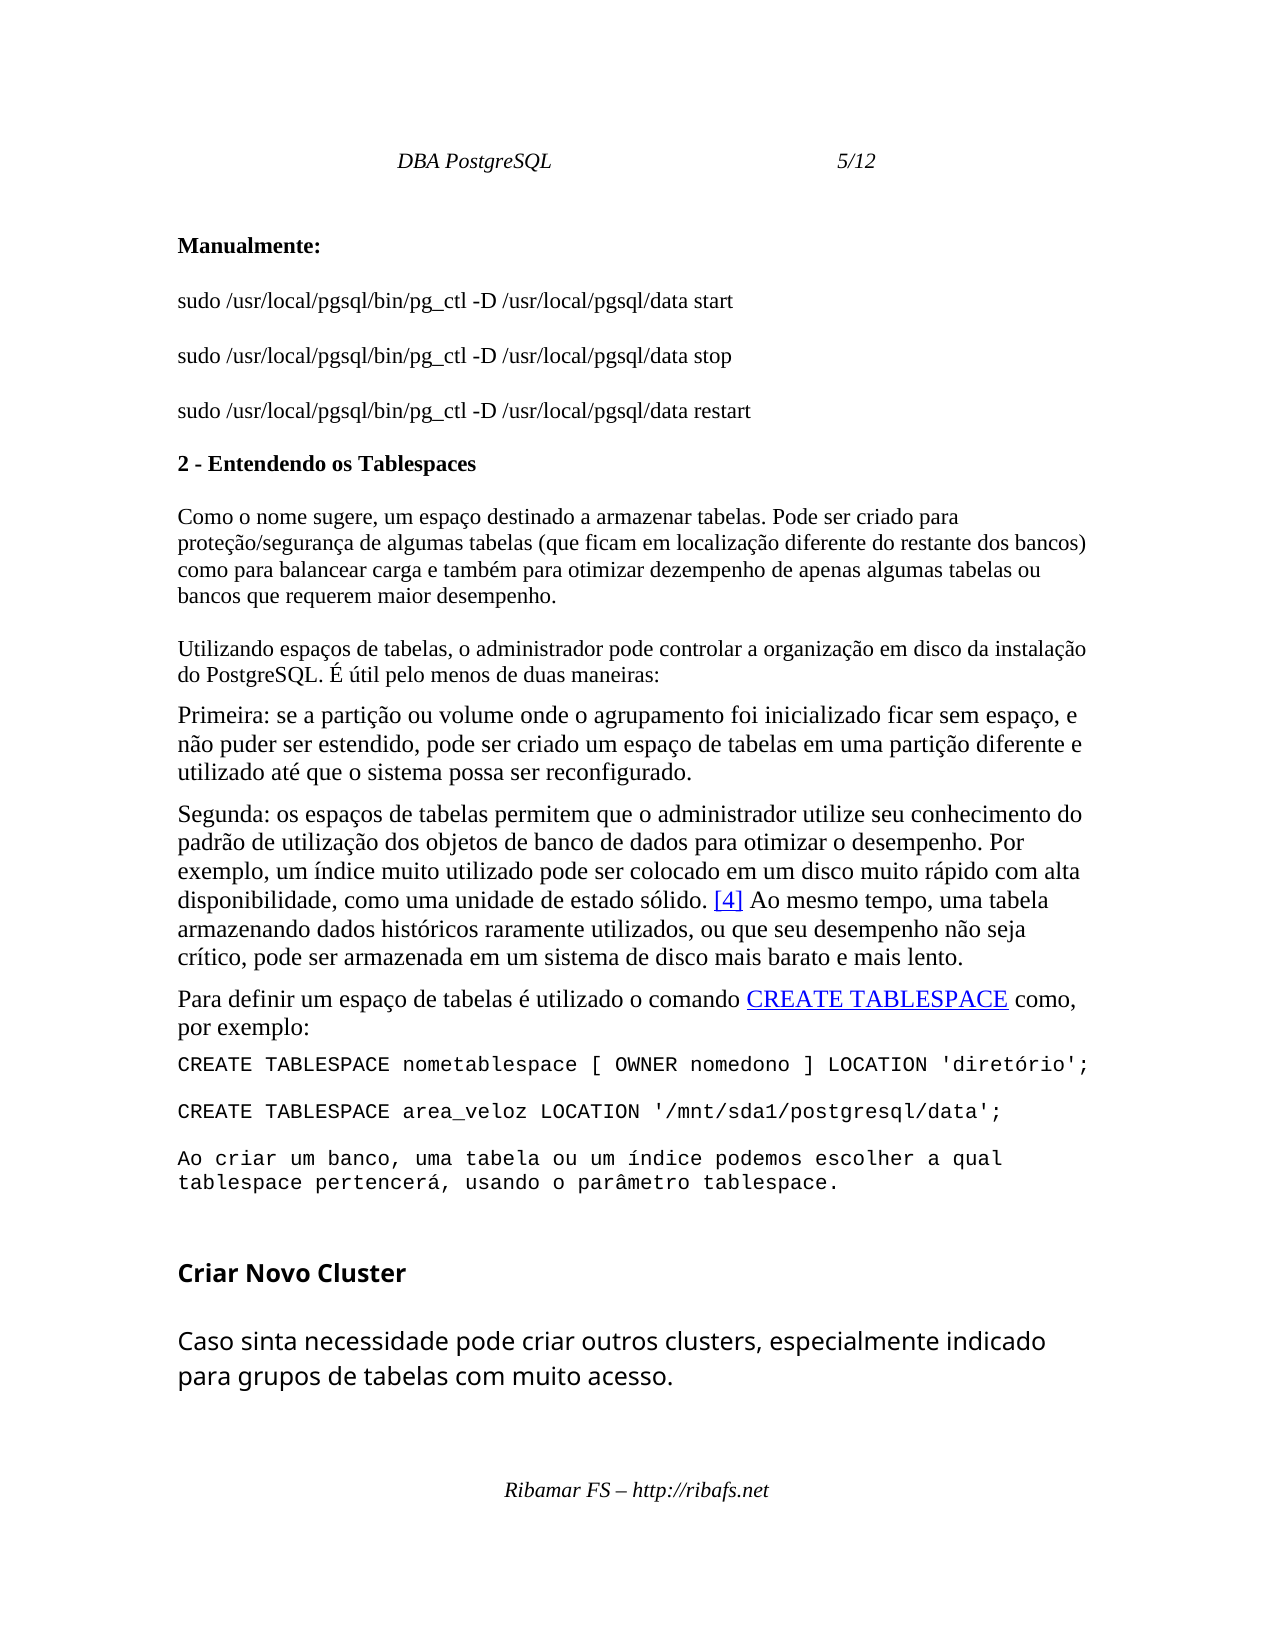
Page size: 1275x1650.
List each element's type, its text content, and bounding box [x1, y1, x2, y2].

text Utilizando espaços de tabelas, o administrador pode controlar a organização em disco da instalação do PostgreSQL. É útil pelo menos de duas maneiras: [177, 635, 1098, 687]
text Ao criar um banco, uma tabela ou um índice podemos escolher a qual tablespace pertencerá, usando o parâmetro tablespace. [177, 1148, 1098, 1196]
text Segunda: os espaços de tabelas permitem que o administrador utilize seu conhecimento do padrão de utilização dos objetos de banco de dados para otimizar o desempenho. Por exemplo, um índice muito utilizado pode ser colocado em um disco muito rápido com alta disponibilidade, como uma unidade de estado sólido. [4] Ao mesmo tempo, uma tabela armazenando dados históricos raramente utilizados, ou que seu desempenho não seja crítico, pode ser armazenada em um sistema de disco mais barato e mais lento. [177, 799, 1098, 971]
text sudo /usr/local/pgsql/bin/pg_ctl -D /usr/local/pgsql/data restart [177, 397, 1098, 424]
text 2 - Entendendo os Tablespaces [177, 450, 1098, 477]
text Para definir um espaço de tabelas é utilizado o comando CREATE TABLESPACE como, por exemplo: [177, 984, 1098, 1041]
text CREATE TABLESPACE nometablespace [ OWNER nomedono ] LOCATION 'diretório'; [177, 1054, 1098, 1077]
text CREATE TABLESPACE area_veloz LOCATION '/mnt/sda1/postgresql/data'; [177, 1101, 1098, 1124]
text sudo /usr/local/pgsql/bin/pg_ctl -D /usr/local/pgsql/data stop [177, 342, 1098, 369]
text sudo /usr/local/pgsql/bin/pg_ctl -D /usr/local/pgsql/data start [177, 287, 1098, 314]
text Primeira: se a partição ou volume onde o agrupamento foi inicializado ficar sem espaço, e não puder ser estendido, pode ser criado um espaço de tabelas em uma partição diferente e utilizado até que o sistema possa ser reconfigurado. [177, 700, 1098, 786]
text Como o nome sugere, um espaço destinado a armazenar tabelas. Pode ser criado para proteção/segurança de algumas tabelas (que ficam em localização diferente do restante dos bancos) como para balancear carga e também para otimizar dezempenho de apenas algumas tabelas ou bancos que requerem maior desempenho. [177, 503, 1098, 608]
text Criar Novo Cluster [177, 1256, 1098, 1290]
text Manualmente: [177, 232, 1098, 258]
text Caso sinta necessidade pode criar outros clusters, especialmente indicado para grupos de tabelas com muito acesso. [177, 1324, 1098, 1392]
